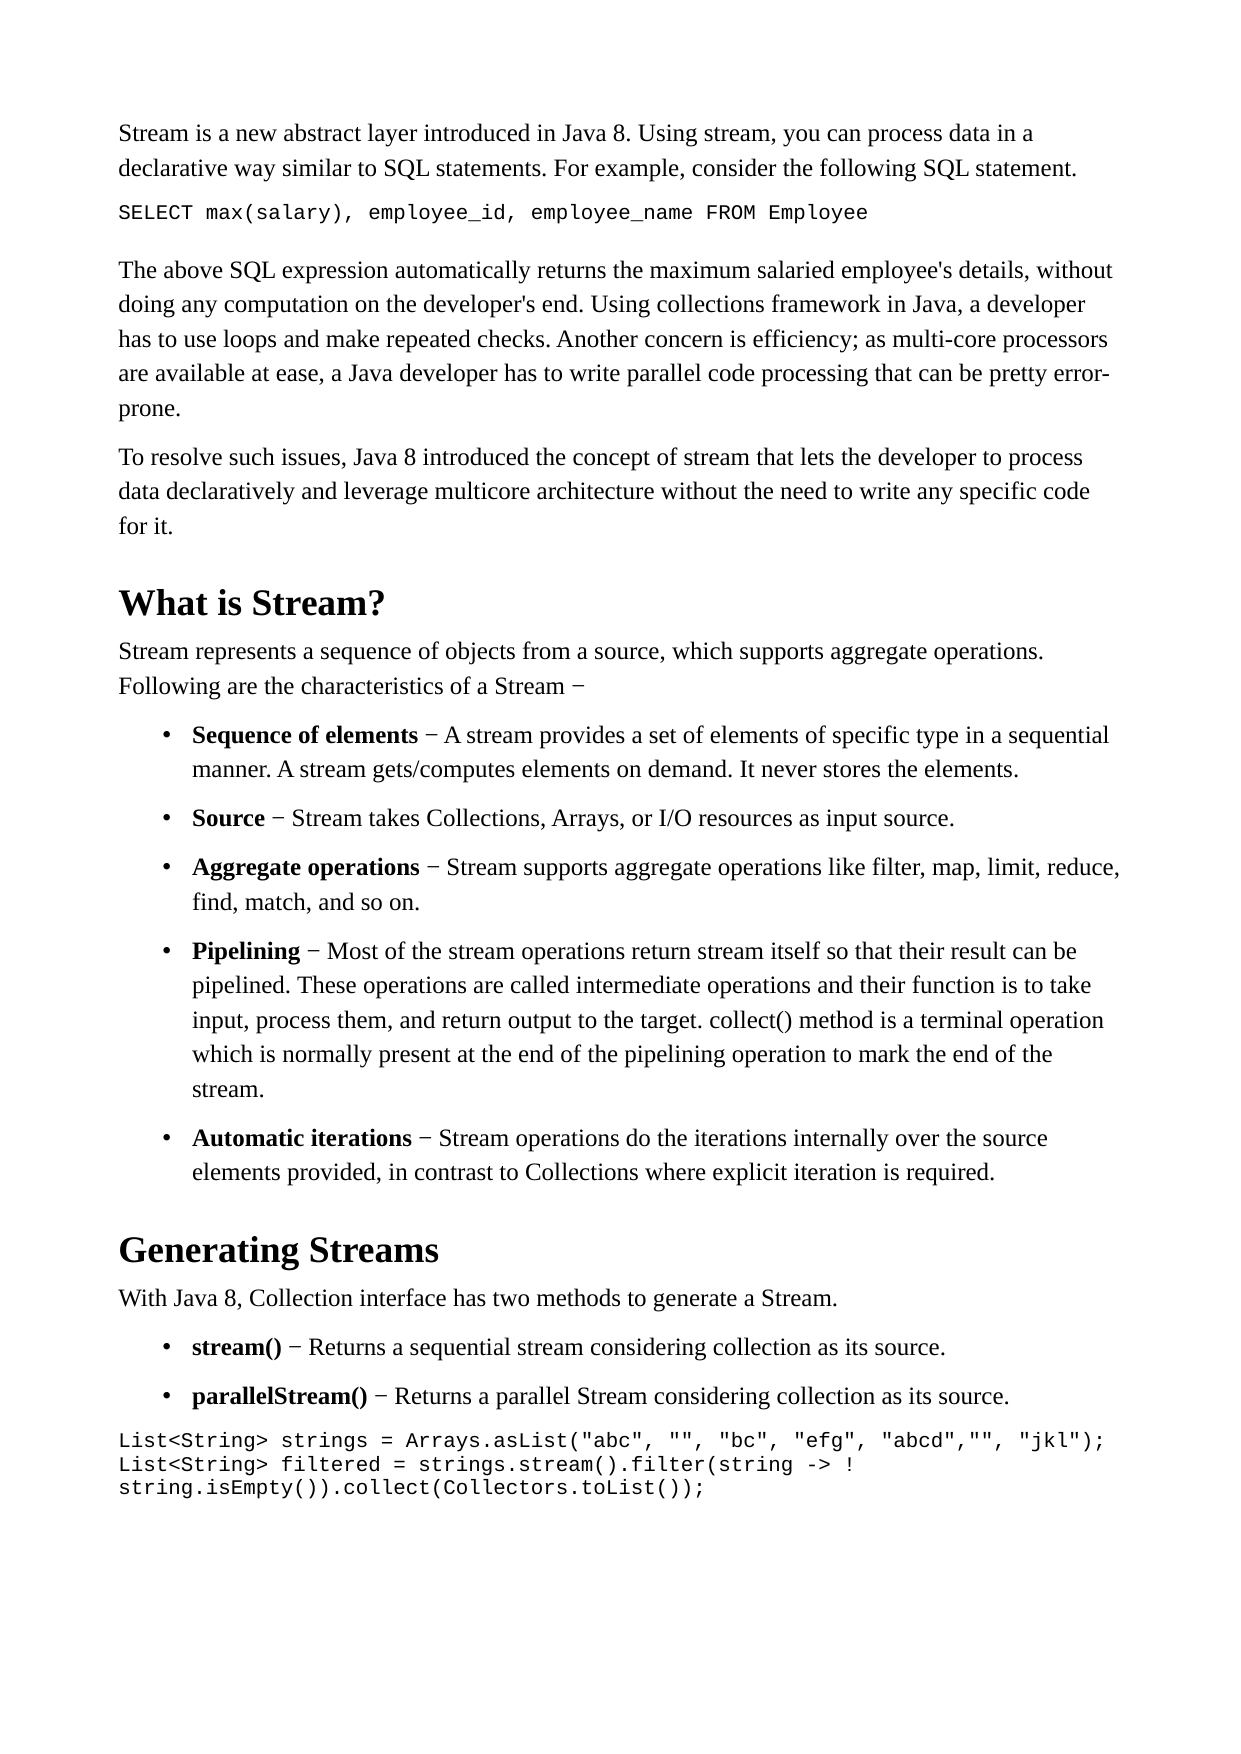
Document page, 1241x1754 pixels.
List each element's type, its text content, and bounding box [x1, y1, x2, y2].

text Stream represents a sequence of objects from a source, which supports aggregate operations. Following are the characteristics of a Stream − [118, 636, 1122, 699]
text List<String> strings = Arrays.asList("abc", "", "bc", "efg", "abcd","", "jkl"); [118, 1430, 1122, 1454]
list Aggregate operations − Stream supports aggregate operations like filter, map, limit, reduce, find, match, and so on. [162, 852, 1122, 916]
list Pipelining − Most of the stream operations return stream itself so that their result can be pipelined. These operations are called intermediate operations and their function is to take input, process them, and return output to the target. collect() method is a terminal operation which is normally present at the end of the pipelining operation to mark the end of the stream. [162, 936, 1122, 1103]
text To resolve such issues, Java 8 introduced the concept of stream that lets the developer to process data declaratively and leverage multicore architecture without the need to write any specific code for it. [118, 442, 1122, 539]
text SELECT max(salary), employee_id, employee_name FROM Employee [118, 202, 1122, 225]
list Source − Stream takes Collections, Arrays, or I/O resources as input source. [162, 803, 1122, 832]
subtitle What is Stream? [118, 581, 1122, 624]
list stream() − Returns a sequential stream considering collection as its source. [162, 1332, 1122, 1361]
text The above SQL expression automatically returns the maximum salaried employee's details, without doing any computation on the developer's end. Using collections framework in Java, a developer has to use loops and make repeated checks. Another concern is efficiency; as multi-core processors are available at ease, a Java developer has to write parallel code processing that can be pretty error-prone. [118, 255, 1122, 421]
text With Java 8, Collection interface has two methods to generate a Stream. [118, 1283, 1122, 1312]
text Stream is a new abstract layer introduced in Java 8. Using stream, you can process data in a declarative way similar to SQL statements. For example, consider the following SQL statement. [118, 118, 1122, 181]
list Automatic iterations − Stream operations do the iterations internally over the source elements provided, in contrast to Collections where explicit iteration is required. [162, 1123, 1122, 1186]
subtitle Generating Streams [118, 1227, 1122, 1270]
text List<String> filtered = strings.stream().filter(string -> !string.isEmpty()).collect(Collectors.toList()); [118, 1454, 1122, 1501]
list Sequence of elements − A stream provides a set of elements of specific type in a sequential manner. A stream gets/computes elements on demand. It never stores the elements. [162, 720, 1122, 783]
list parallelStream() − Returns a parallel Stream considering collection as its source. [162, 1381, 1122, 1410]
